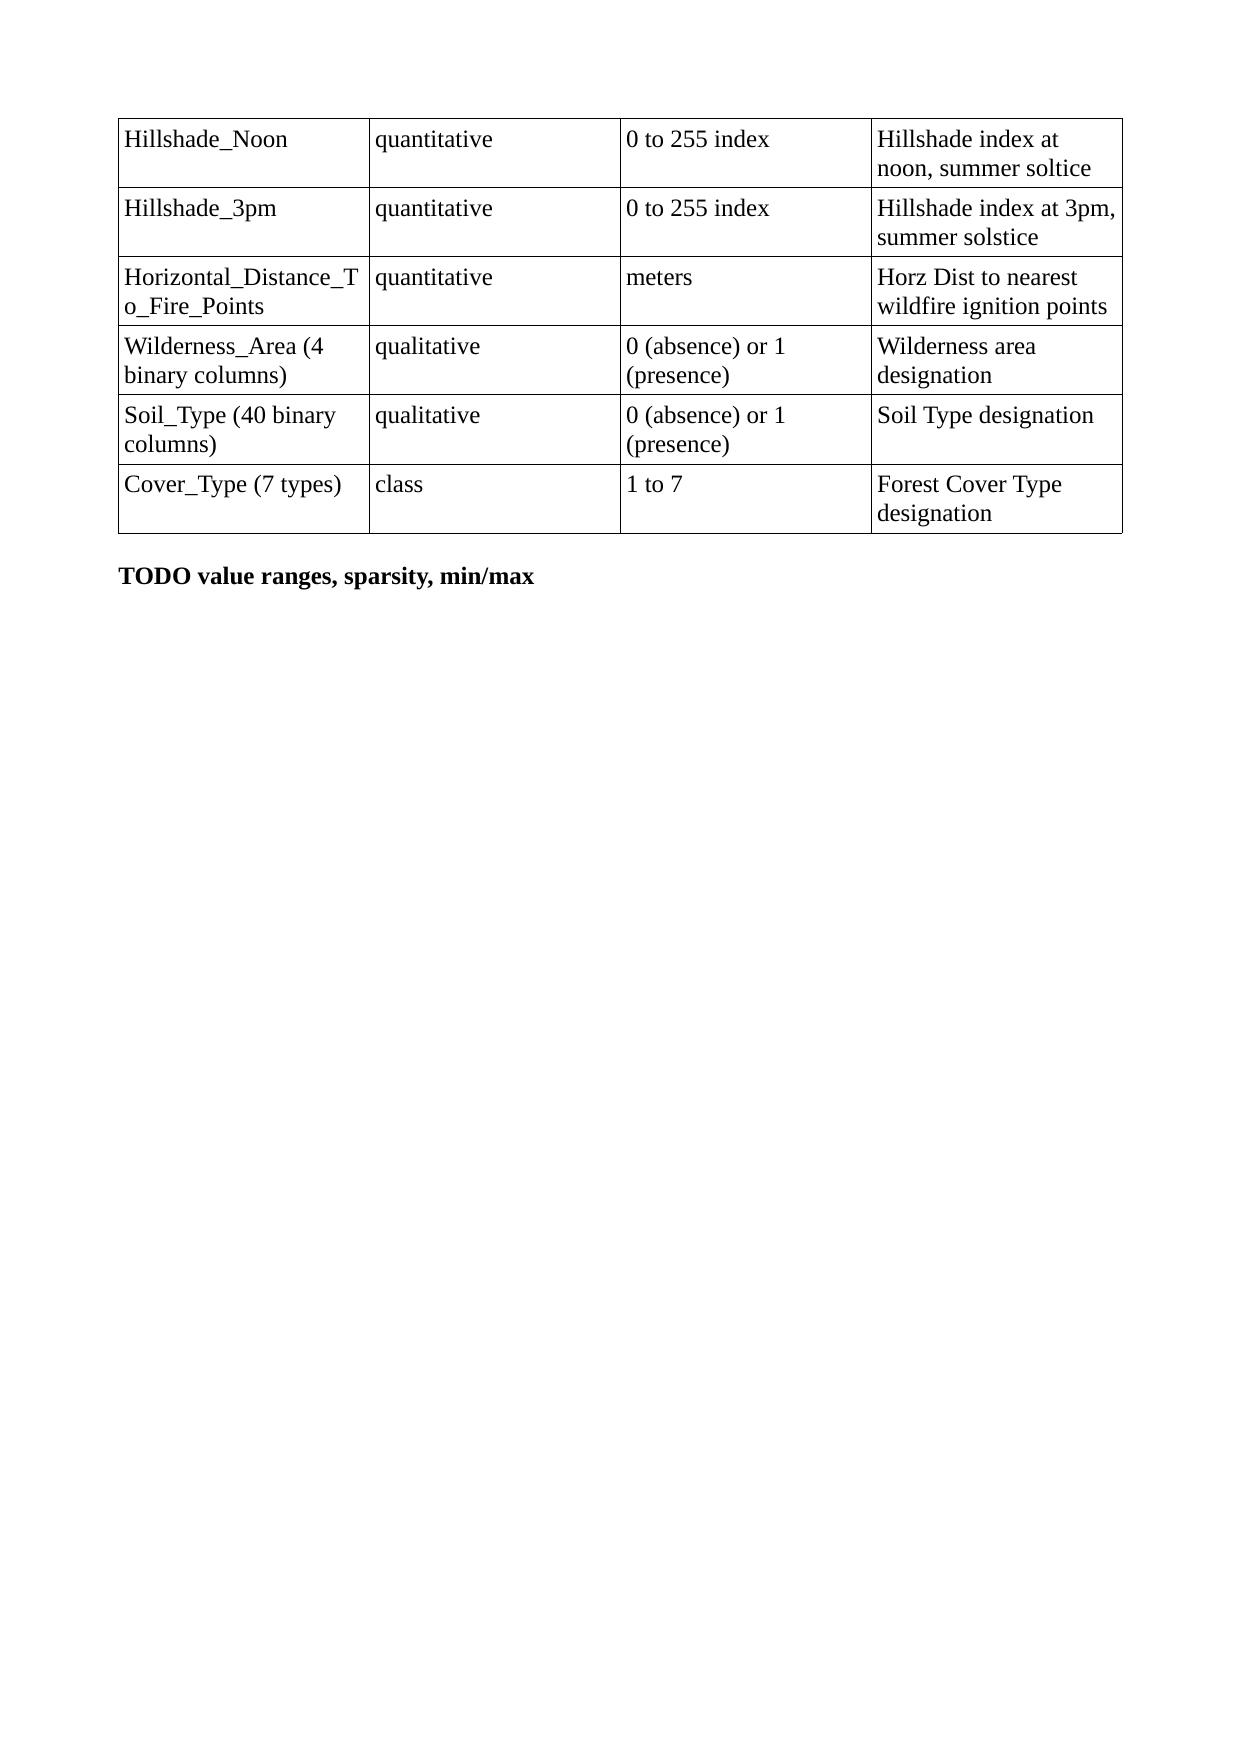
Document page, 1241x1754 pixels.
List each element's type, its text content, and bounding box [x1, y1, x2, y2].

table_cell Hillshade_3pm [119, 188, 369, 256]
table_cell meters [621, 257, 871, 325]
table_cell 0 (absence) or 1 (presence) [621, 395, 871, 463]
table_cell Wilderness_Area (4 binary columns) [119, 326, 369, 394]
table_cell Hillshade_Noon [119, 119, 369, 187]
table_cell 1 to 7 [621, 465, 871, 532]
table_cell quantitative [370, 188, 620, 256]
table_cell 0 (absence) or 1 (presence) [621, 326, 871, 394]
table_cell 0 to 255 index [621, 188, 871, 256]
table_cell Hillshade index at noon, summer soltice [872, 119, 1122, 187]
table_cell Cover_Type (7 types) [119, 465, 369, 532]
table_cell 0 to 255 index [621, 119, 871, 187]
table_cell Soil Type designation [872, 395, 1122, 463]
table_cell qualitative [370, 395, 620, 463]
table_cell qualitative [370, 326, 620, 394]
table_cell class [370, 465, 620, 532]
text TODO value ranges, sparsity, min/max [118, 561, 1122, 590]
table_cell Horizontal_Distance_To_Fire_Points [119, 257, 369, 325]
table_cell Horz Dist to nearest wildfire ignition points [872, 257, 1122, 325]
table_cell Wilderness area designation [872, 326, 1122, 394]
table_cell quantitative [370, 119, 620, 187]
table_cell Hillshade index at 3pm, summer solstice [872, 188, 1122, 256]
table_cell Soil_Type (40 binary columns) [119, 395, 369, 463]
table_cell quantitative [370, 257, 620, 325]
table_cell Forest Cover Type designation [872, 465, 1122, 532]
